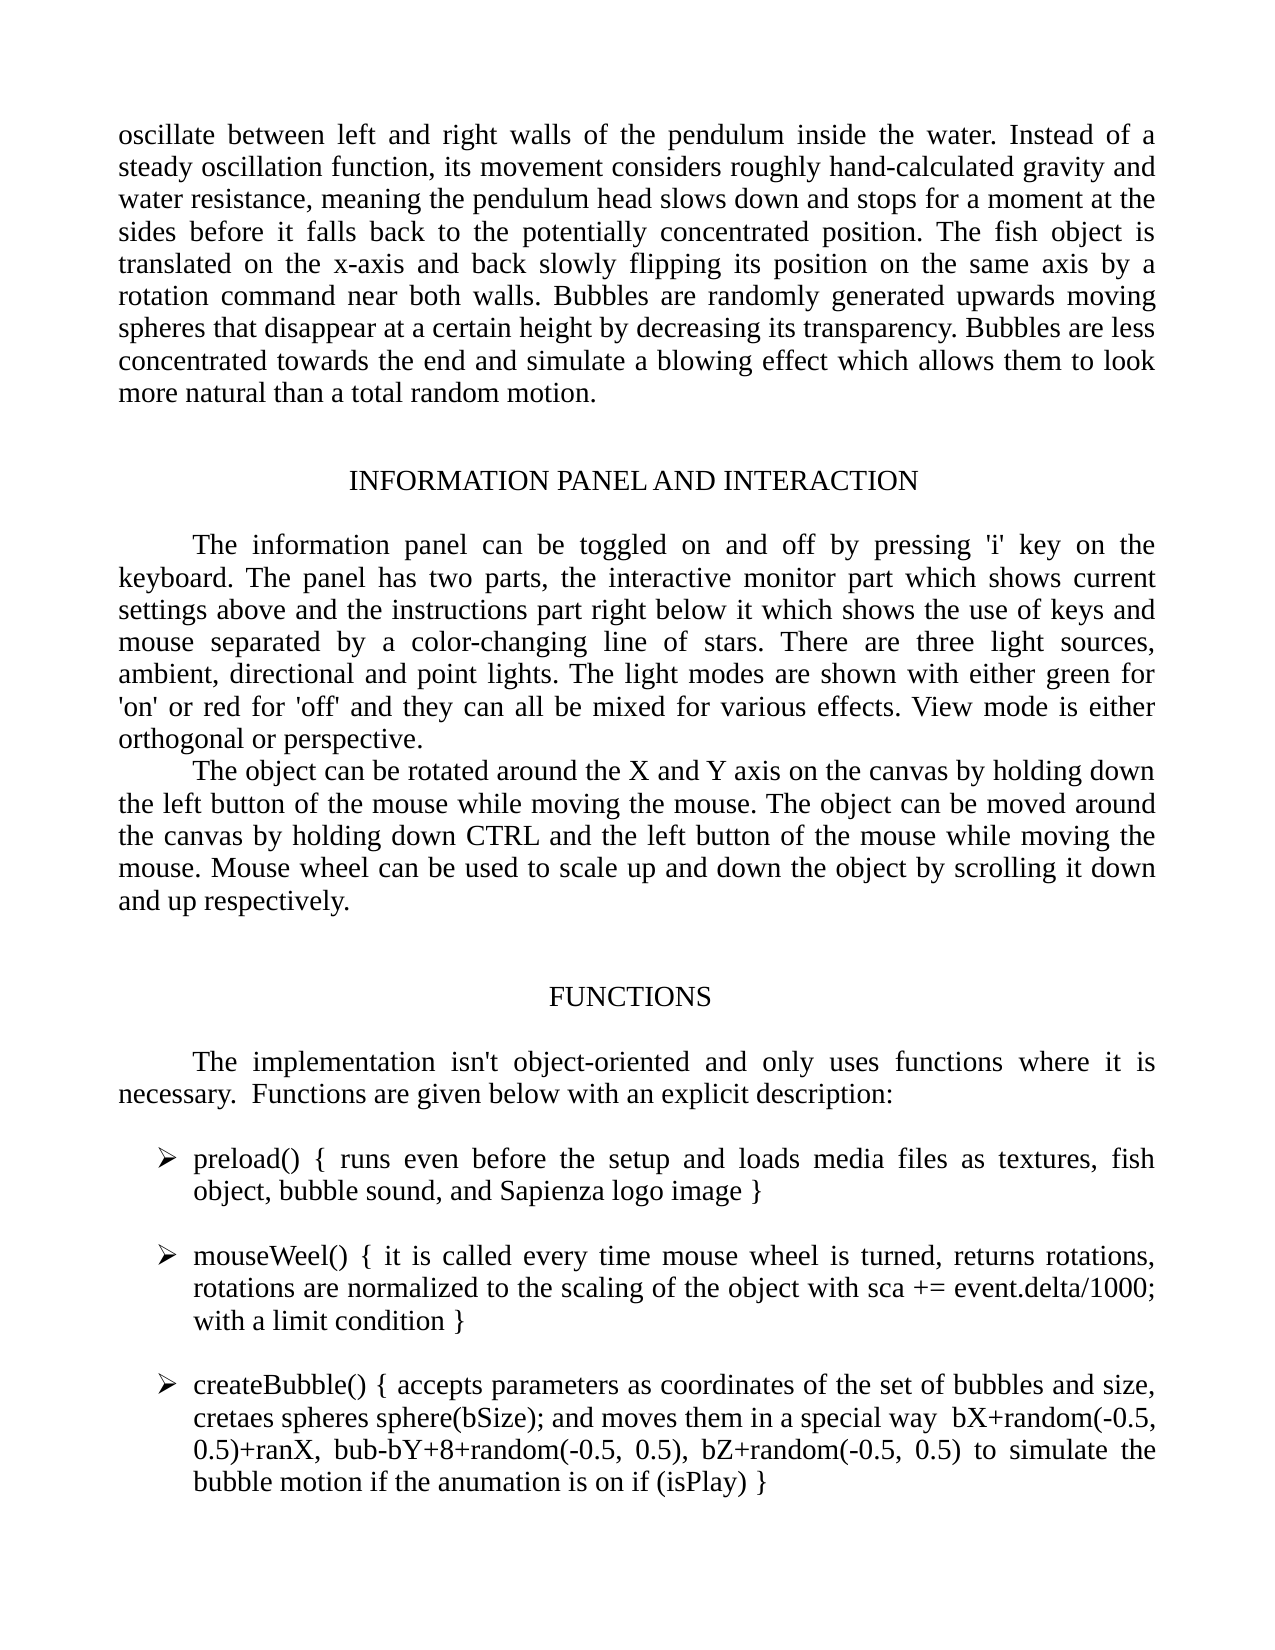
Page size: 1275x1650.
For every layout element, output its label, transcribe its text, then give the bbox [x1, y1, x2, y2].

text oscillate between left and right walls of the pendulum inside the water. Instead of a steady oscillation function, its movement considers roughly hand-calculated gravity and water resistance, meaning the pendulum head slows down and stops for a moment at the sides before it falls back to the potentially concentrated position. The fish object is translated on the x-axis and back slowly flipping its position on the same axis by a rotation command near both walls. Bubbles are randomly generated upwards moving spheres that disappear at a certain height by decreasing its transparency. Bubbles are less concentrated towards the end and simulate a blowing effect which allows them to look more natural than a total random motion. [118, 118, 1157, 409]
text The information panel can be toggled on and off by pressing 'i' key on the keyboard. The panel has two parts, the interactive monitor part which shows current settings above and the instructions part right below it which shows the use of keys and mouse separated by a color-changing line of stars. There are three light sources, ambient, directional and point lights. The light modes are shown with either green for 'on' or red for 'off' and they can all be mixed for various effects. View mode is either orthogonal or perspective. [118, 496, 1157, 755]
text FUNCTIONS [118, 981, 1157, 1013]
text The object can be rotated around the X and Y axis on the canvas by holding down the left button of the mouse while moving the mouse. The object can be moved around the canvas by holding down CTRL and the left button of the mouse while moving the mouse. Mouse wheel can be used to scale up and down the object by scrolling it down and up respectively. [118, 755, 1157, 916]
list preload() { runs even before the setup and loads media files as textures, fish object, bubble sound, and Sapienza logo image } [156, 1142, 1157, 1207]
text The implementation isn't object-oriented and only uses functions where it is necessary. Functions are given below with an explicit description: [118, 1045, 1157, 1110]
list createBubble() { accepts parameters as coordinates of the set of bubbles and size, cretaes spheres sphere(bSize); and moves them in a special way bX+random(-0.5, 0.5)+ranX, bub-bY+8+random(-0.5, 0.5), bZ+random(-0.5, 0.5) to simulate the bubble motion if the anumation is on if (isPlay) } [156, 1368, 1157, 1498]
text INFORMATION PANEL AND INTERACTION [118, 464, 1157, 496]
list mouseWeel() { it is called every time mouse wheel is turned, returns rotations, rotations are normalized to the scaling of the object with sca += event.delta/1000; with a limit condition } [156, 1239, 1157, 1336]
